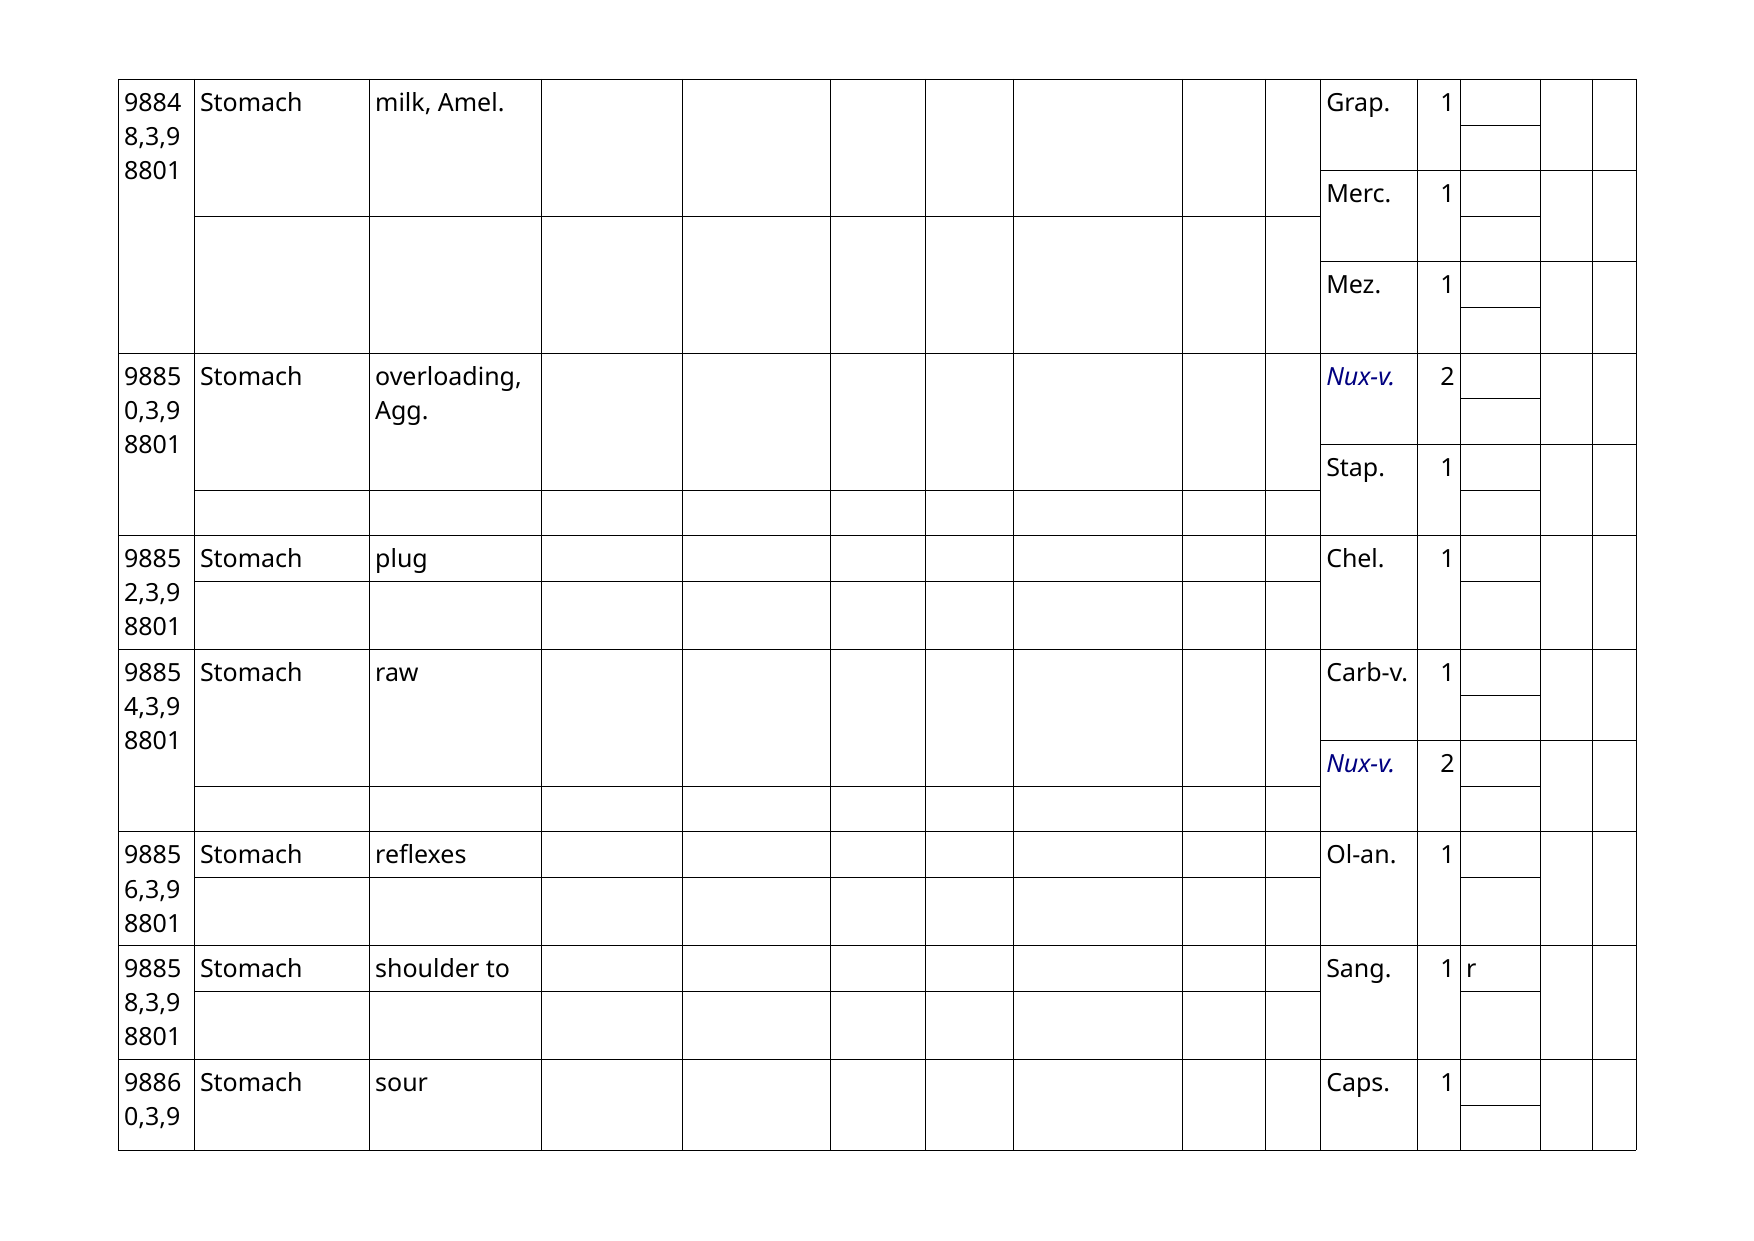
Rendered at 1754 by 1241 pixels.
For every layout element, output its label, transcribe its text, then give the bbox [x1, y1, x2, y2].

table_cell [1593, 650, 1636, 740]
table_cell [831, 491, 925, 535]
table_cell Stomach [195, 650, 369, 786]
table_cell [1593, 171, 1636, 261]
table_cell [683, 217, 830, 353]
table_cell [1593, 1060, 1636, 1150]
table_cell 1 [1418, 171, 1460, 261]
table_cell [195, 217, 369, 353]
table_cell [683, 650, 830, 786]
table_cell [1266, 946, 1320, 991]
table_cell [195, 992, 369, 1059]
table_cell [1183, 832, 1265, 877]
table_cell reflexes [370, 832, 541, 877]
table_cell [1183, 787, 1265, 831]
table_cell [683, 536, 830, 581]
table_cell [1461, 126, 1540, 170]
table_cell [926, 354, 1013, 489]
table_cell Grap. [1321, 80, 1417, 170]
table_cell [926, 217, 1013, 353]
table_cell [370, 992, 541, 1059]
table_cell 1 [1418, 946, 1460, 1059]
table_cell [1593, 946, 1636, 1059]
table_cell [1014, 992, 1182, 1059]
table_cell [1541, 536, 1592, 649]
table_cell 2 [1418, 354, 1460, 444]
table_cell [370, 582, 541, 649]
table_cell [195, 491, 369, 535]
table_cell [831, 582, 925, 649]
table_cell [1014, 536, 1182, 581]
table_cell milk, Amel. [370, 80, 541, 216]
table_cell [1541, 171, 1592, 261]
table_cell 1 [1418, 536, 1460, 649]
table_cell [1461, 582, 1540, 649]
table_cell [831, 992, 925, 1059]
table_cell [1541, 354, 1592, 444]
table_cell [926, 832, 1013, 877]
table_cell [1461, 80, 1540, 124]
table_cell [1014, 878, 1182, 945]
table_cell [683, 832, 830, 877]
table_cell [1541, 262, 1592, 353]
table_cell [1593, 832, 1636, 945]
table_cell Merc. [1321, 171, 1417, 261]
table_cell [1266, 491, 1320, 535]
table_cell [926, 491, 1013, 535]
table_cell [683, 787, 830, 831]
table_cell 1 [1418, 832, 1460, 945]
table_cell [1266, 217, 1320, 353]
table_cell [1266, 878, 1320, 945]
table_cell [1183, 491, 1265, 535]
table_cell [1461, 308, 1540, 353]
table_cell shoulder to [370, 946, 541, 991]
table_cell Sang. [1321, 946, 1417, 1059]
table_cell [1266, 354, 1320, 489]
table_cell [1266, 80, 1320, 216]
table_cell [1183, 992, 1265, 1059]
table_cell [1593, 445, 1636, 535]
table_cell [370, 217, 541, 353]
table_cell Stomach [195, 80, 369, 216]
table_cell Nux-v. [1321, 354, 1417, 444]
table_cell [1461, 696, 1540, 740]
table_cell [1014, 787, 1182, 831]
table_cell 1 [1418, 80, 1460, 170]
table_cell Stomach [195, 832, 369, 877]
table_cell [1266, 650, 1320, 786]
table_cell [1266, 992, 1320, 1059]
table_cell [542, 217, 682, 353]
table_cell [370, 878, 541, 945]
table_cell [1183, 650, 1265, 786]
table_cell [542, 1060, 682, 1150]
table_cell 98854,3,98801 [119, 650, 194, 831]
table_cell 1 [1418, 650, 1460, 740]
table_cell [195, 787, 369, 831]
table_cell Caps. [1321, 1060, 1417, 1150]
table_cell Mez. [1321, 262, 1417, 353]
table_cell Stomach [195, 354, 369, 489]
table_cell [1183, 354, 1265, 489]
table_cell [1541, 650, 1592, 740]
table_cell [683, 80, 830, 216]
table_cell [926, 536, 1013, 581]
table_cell [1014, 354, 1182, 489]
table_cell plug [370, 536, 541, 581]
table_cell 1 [1418, 445, 1460, 535]
table_cell [1014, 650, 1182, 786]
table_cell [831, 787, 925, 831]
table_cell [1183, 217, 1265, 353]
table_cell [1461, 741, 1540, 786]
table_cell [1266, 787, 1320, 831]
table_cell [195, 878, 369, 945]
table_cell [926, 787, 1013, 831]
table_cell [542, 946, 682, 991]
table_cell [1461, 445, 1540, 489]
table_cell [1461, 1106, 1540, 1150]
table_cell 98850,3,98801 [119, 354, 194, 535]
table_cell [195, 582, 369, 649]
table_cell [683, 946, 830, 991]
table_cell [542, 536, 682, 581]
table_cell [1541, 80, 1592, 170]
table_cell [1183, 946, 1265, 991]
table_cell [683, 1060, 830, 1150]
table_cell [1461, 536, 1540, 581]
table_cell 2 [1418, 741, 1460, 831]
table_cell [1014, 832, 1182, 877]
table_cell 98848,3,98801 [119, 80, 194, 353]
table_cell 1 [1418, 262, 1460, 353]
table_cell [926, 878, 1013, 945]
table_cell Stomach [195, 536, 369, 581]
table_cell [1014, 946, 1182, 991]
table_cell [370, 491, 541, 535]
table_cell [1014, 1060, 1182, 1150]
table_cell Stomach [195, 946, 369, 991]
table_cell [1593, 536, 1636, 649]
table_cell [831, 80, 925, 216]
table_cell [1266, 536, 1320, 581]
table_cell [1266, 582, 1320, 649]
table_cell Nux-v. [1321, 741, 1417, 831]
table_cell 98860,3,9 [119, 1060, 194, 1150]
table_cell [542, 832, 682, 877]
table_cell [1593, 741, 1636, 831]
table_cell [1183, 878, 1265, 945]
table_cell [1593, 80, 1636, 170]
table_cell Stap. [1321, 445, 1417, 535]
table_cell [1541, 445, 1592, 535]
table_cell [1014, 491, 1182, 535]
table_cell [1461, 217, 1540, 261]
table_cell [542, 354, 682, 489]
table_cell [1461, 171, 1540, 216]
table_cell [1593, 354, 1636, 444]
table_cell [542, 787, 682, 831]
table_cell [1461, 399, 1540, 444]
table_cell [926, 582, 1013, 649]
table_cell [683, 491, 830, 535]
table_cell [1461, 1060, 1540, 1104]
table_cell [1541, 832, 1592, 945]
table_cell [1014, 217, 1182, 353]
table_cell Stomach [195, 1060, 369, 1150]
table_cell [1183, 80, 1265, 216]
table_cell [1183, 536, 1265, 581]
table_cell [926, 80, 1013, 216]
table_cell [831, 946, 925, 991]
table_cell [542, 491, 682, 535]
table_cell [1183, 1060, 1265, 1150]
table_cell [831, 536, 925, 581]
table_cell [1461, 354, 1540, 398]
table_cell [1014, 582, 1182, 649]
table_cell [542, 992, 682, 1059]
table_cell [542, 878, 682, 945]
table_cell [1461, 262, 1540, 307]
table_cell 1 [1418, 1060, 1460, 1150]
table_cell [683, 582, 830, 649]
table_cell 98858,3,98801 [119, 946, 194, 1059]
table_cell [831, 217, 925, 353]
table_cell [542, 650, 682, 786]
table_cell r [1461, 946, 1540, 991]
table_cell [1541, 741, 1592, 831]
table_cell [1014, 80, 1182, 216]
table_cell [1461, 650, 1540, 694]
table_cell 98852,3,98801 [119, 536, 194, 649]
table_cell [542, 80, 682, 216]
table_cell [831, 354, 925, 489]
table_cell [926, 650, 1013, 786]
table_cell raw [370, 650, 541, 786]
table_cell [1266, 1060, 1320, 1150]
table_cell [683, 992, 830, 1059]
table_cell [1541, 946, 1592, 1059]
table_cell [831, 650, 925, 786]
table_cell Chel. [1321, 536, 1417, 649]
table_cell [1461, 787, 1540, 831]
table_cell [683, 354, 830, 489]
table_cell [1461, 832, 1540, 877]
table_cell Ol-an. [1321, 832, 1417, 945]
table_cell sour [370, 1060, 541, 1150]
table_cell [1461, 491, 1540, 535]
table_cell [831, 878, 925, 945]
table_cell [926, 946, 1013, 991]
table_cell [542, 582, 682, 649]
table_cell [370, 787, 541, 831]
table_cell [1461, 878, 1540, 945]
table_cell [831, 1060, 925, 1150]
table_cell [926, 992, 1013, 1059]
table_cell [926, 1060, 1013, 1150]
table_cell [831, 832, 925, 877]
table_cell [683, 878, 830, 945]
table_cell 98856,3,98801 [119, 832, 194, 945]
table_cell [1593, 262, 1636, 353]
table_cell Carb-v. [1321, 650, 1417, 740]
table_cell [1183, 582, 1265, 649]
table_cell [1266, 832, 1320, 877]
table_cell overloading, Agg. [370, 354, 541, 489]
table_cell [1461, 992, 1540, 1059]
table_cell [1541, 1060, 1592, 1150]
